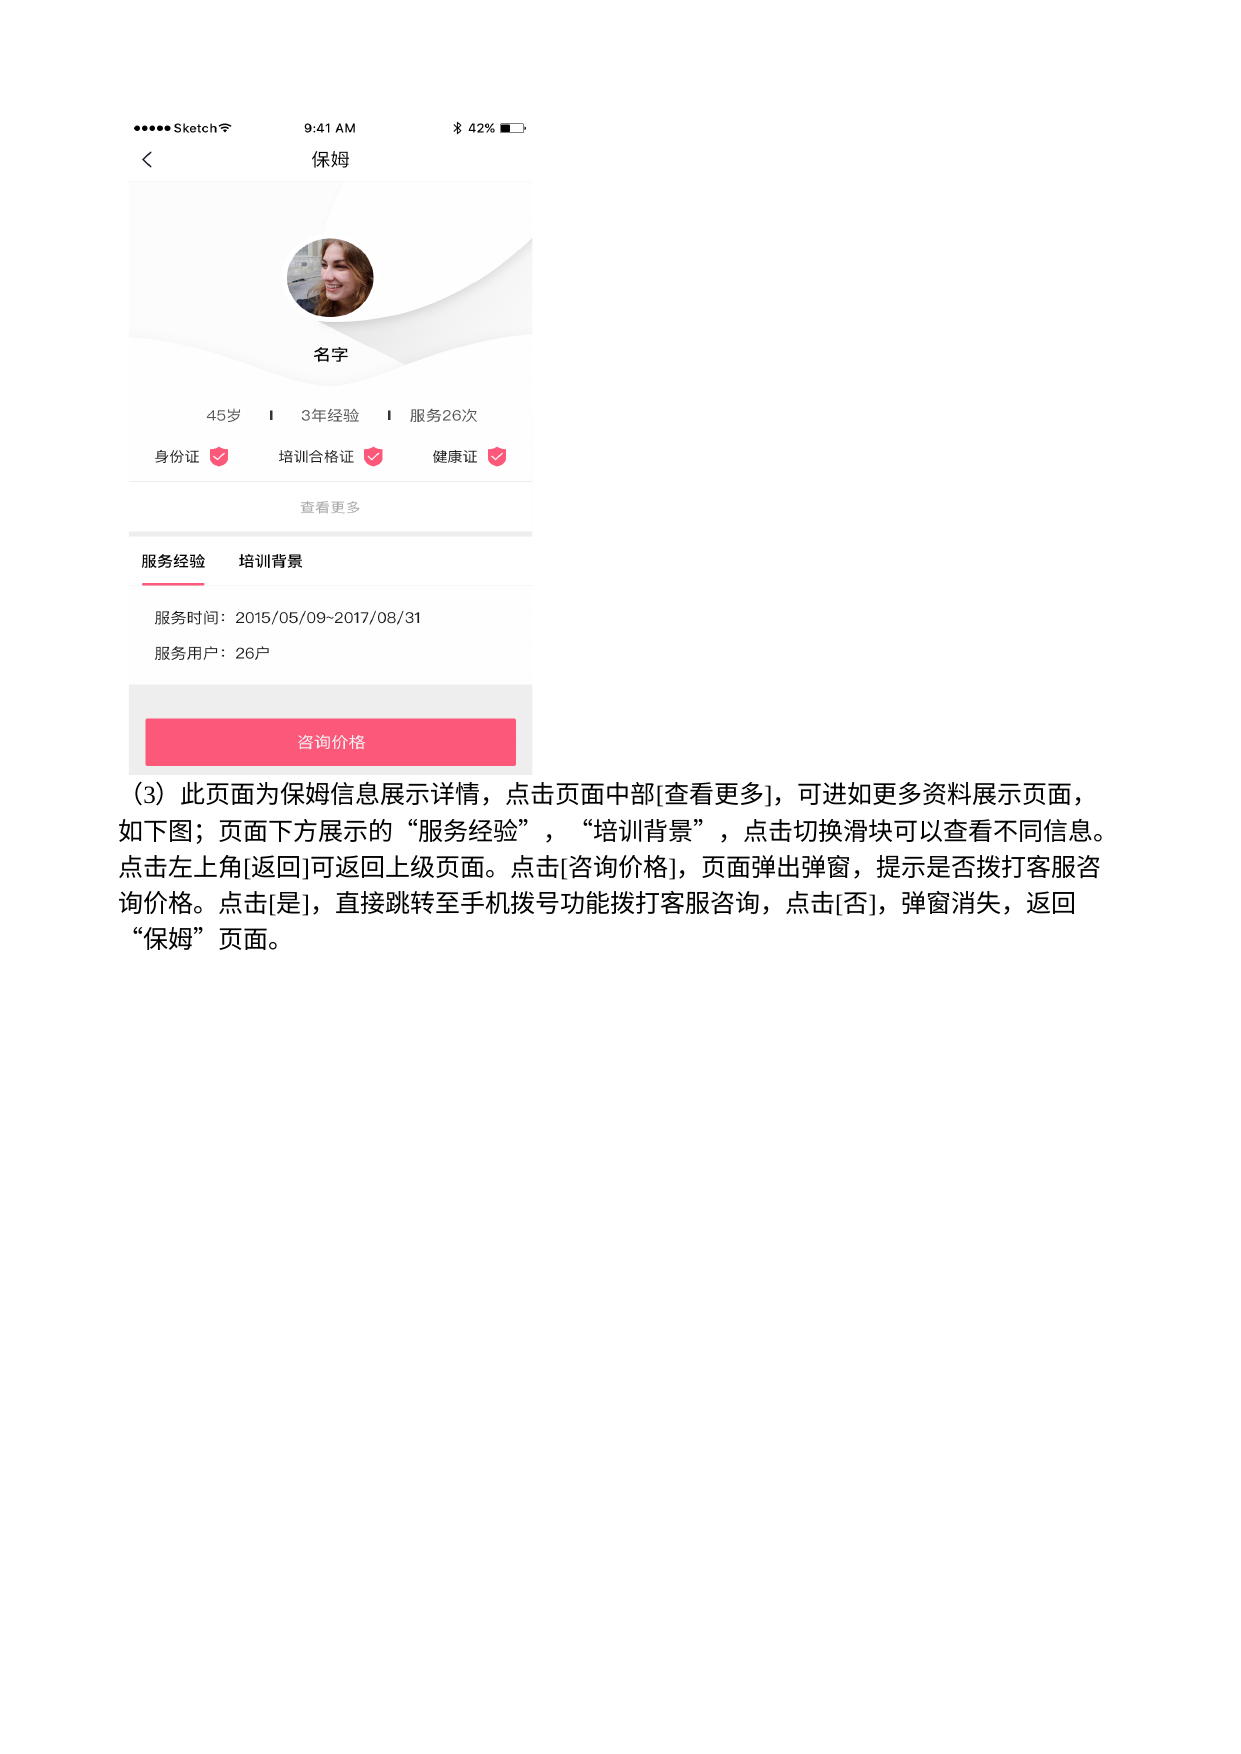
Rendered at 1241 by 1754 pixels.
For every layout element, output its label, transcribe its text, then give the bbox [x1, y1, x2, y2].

text （3）此页面为保姆信息展示详情，点击页面中部[查看更多]，可进如更多资料展示页面，如下图；页面下方展示的“服务经验”，“培训背景”，点击切换滑块可以查看不同信息。点击左上角[返回]可返回上级页面。点击[咨询价格]，页面弹出弹窗，提示是否拨打客服咨询价格。点击[是]，直接跳转至手机拨号功能拨打客服咨询，点击[否]，弹窗消失，返回“保姆”页面。 [118, 118, 1122, 956]
picture [128, 118, 533, 775]
